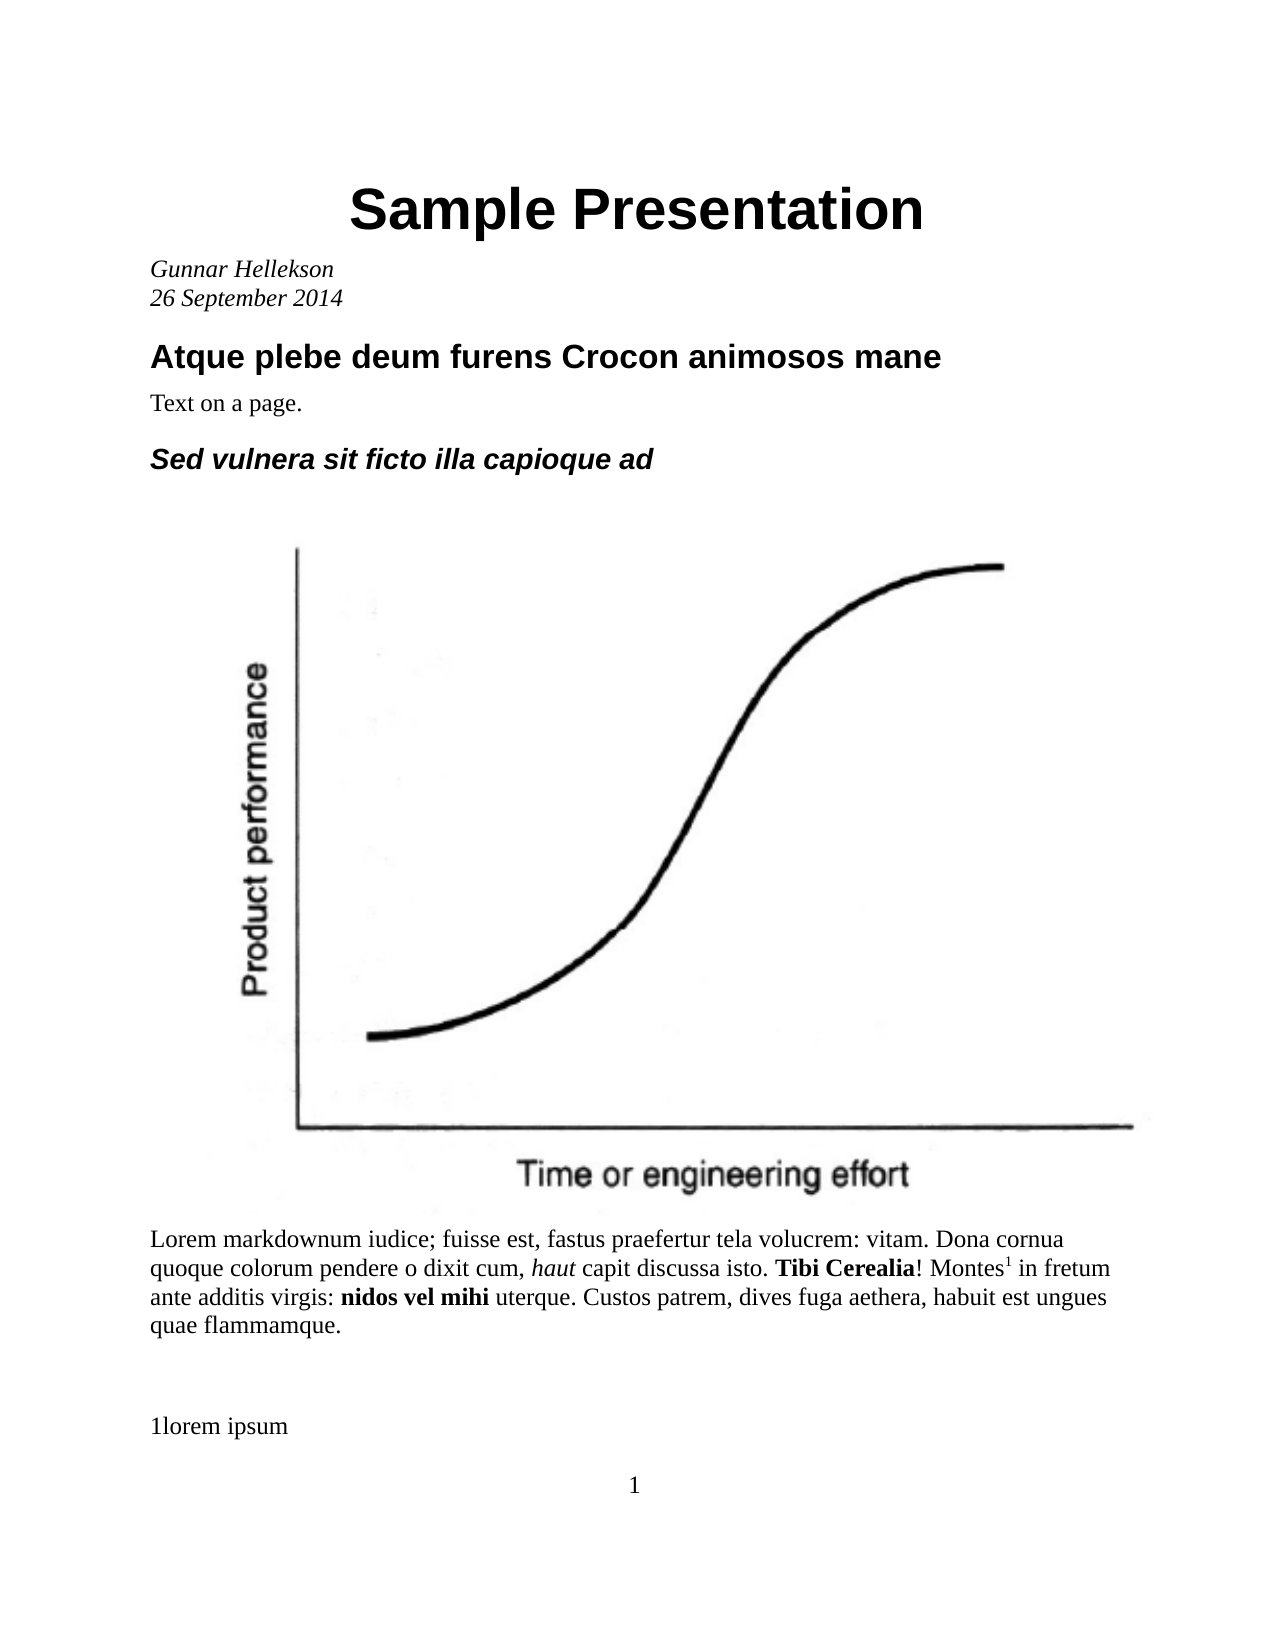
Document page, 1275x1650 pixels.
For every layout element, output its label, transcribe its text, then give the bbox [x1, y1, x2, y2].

subtitle Sed vulnera sit ficto illa capioque ad [150, 442, 1125, 476]
text Gunnar Hellekson [150, 254, 1125, 283]
text 26 September 2014 [150, 283, 1125, 312]
text Text on a page. [150, 388, 1125, 417]
picture [150, 488, 1253, 1216]
subtitle Atque plebe deum furens Crocon animosos mane [150, 337, 1125, 376]
title Sample Presentation [150, 175, 1125, 242]
text lorem ipsum [150, 1411, 1125, 1440]
text Lorem markdownum iudice; fuisse est, fastus praefertur tela volucrem: vitam. Dona cornua quoque colorum pendere o dixit cum, haut capit discussa isto. Tibi Cerealia! Montes in fretum ante additis virgis: nidos vel mihi uterque. Custos patrem, dives fuga aethera, habuit est ungues quae flammamque. [150, 1224, 1125, 1339]
